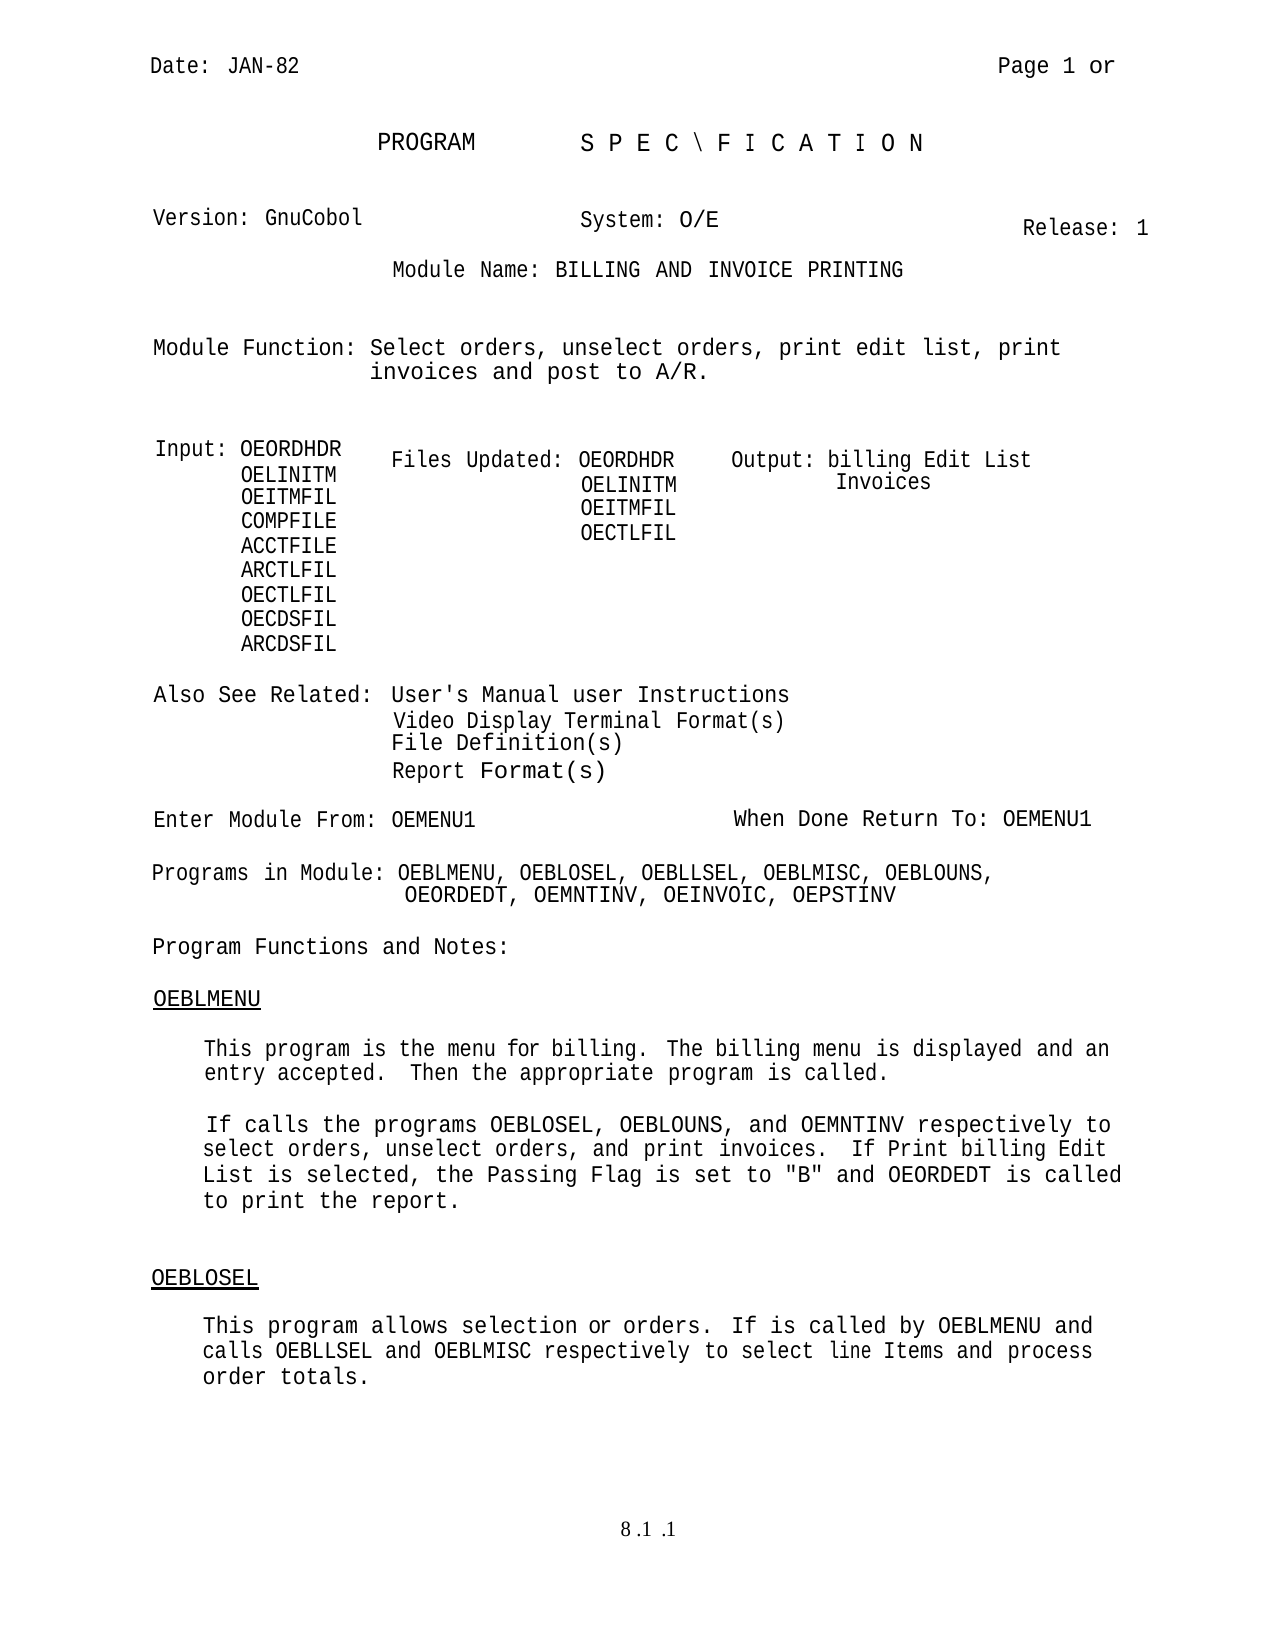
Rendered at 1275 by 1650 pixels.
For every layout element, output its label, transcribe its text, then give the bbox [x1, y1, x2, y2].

subtitle OEBLOSEL [151, 1265, 1156, 1292]
text Files Updated: OEORDHDR [391, 447, 683, 473]
text If calls the programs OEBLOSEL, OEBLOUNS, and OEMNTINV respectively to select orders, unselect orders, and print invoices. If Print billing Edit List is selected, the Passing Flag is set to "B" and OEORDEDT is called to print the report. [202, 1112, 1142, 1215]
text Programs in Module: OEBLMENU, OEBLOSEL, OEBLLSEL, OEBLMISC, OEBLOUNS, OEORDEDT, OEMNTINV, OEINVOIC, OEPSTINV [152, 861, 1038, 909]
text Also See Related: User's Manual user Instructions [153, 681, 1156, 708]
text This program is the menu for billing. The billing menu is displayed and an entry accepted. Then the appropriate program is called. [203, 1036, 1117, 1088]
text Report Format(s) [392, 758, 1156, 784]
subtitle OEBLMENU [153, 986, 1156, 1013]
text Output: billing Edit List Invoices [731, 449, 1048, 496]
text Module Name: BILLING AND INVOICE PRINTING [392, 258, 911, 285]
text Version: GnuCobol System: O/E [153, 206, 911, 235]
text Release: 1 [1023, 215, 1156, 242]
text This program allows selection or orders. If is called by OEBLMENU and calls OEBLLSEL and OEBLMISC respectively to select line Items and process order totals. [202, 1313, 1130, 1391]
subtitle OELINITM OEITMFIL OECTLFIL [580, 473, 679, 547]
text Video Display Terminal Format(s) File Definition(s) [391, 708, 809, 758]
subtitle OELINITM OEITMFIL COMPFILE ACCTFILE ARCTLFIL OECTLFIL OECDSFIL ARCDSFIL [241, 463, 340, 658]
text Enter Module From: OEMENU1 When Done Return To: OEMENU1 [153, 807, 1156, 835]
text Module Function: Select orders, unselect orders, print edit list, print invoices and post to A/R. [153, 335, 1117, 387]
text Input: OEORDHDR [154, 436, 344, 462]
text Program Functions and Notes: [152, 935, 1156, 962]
